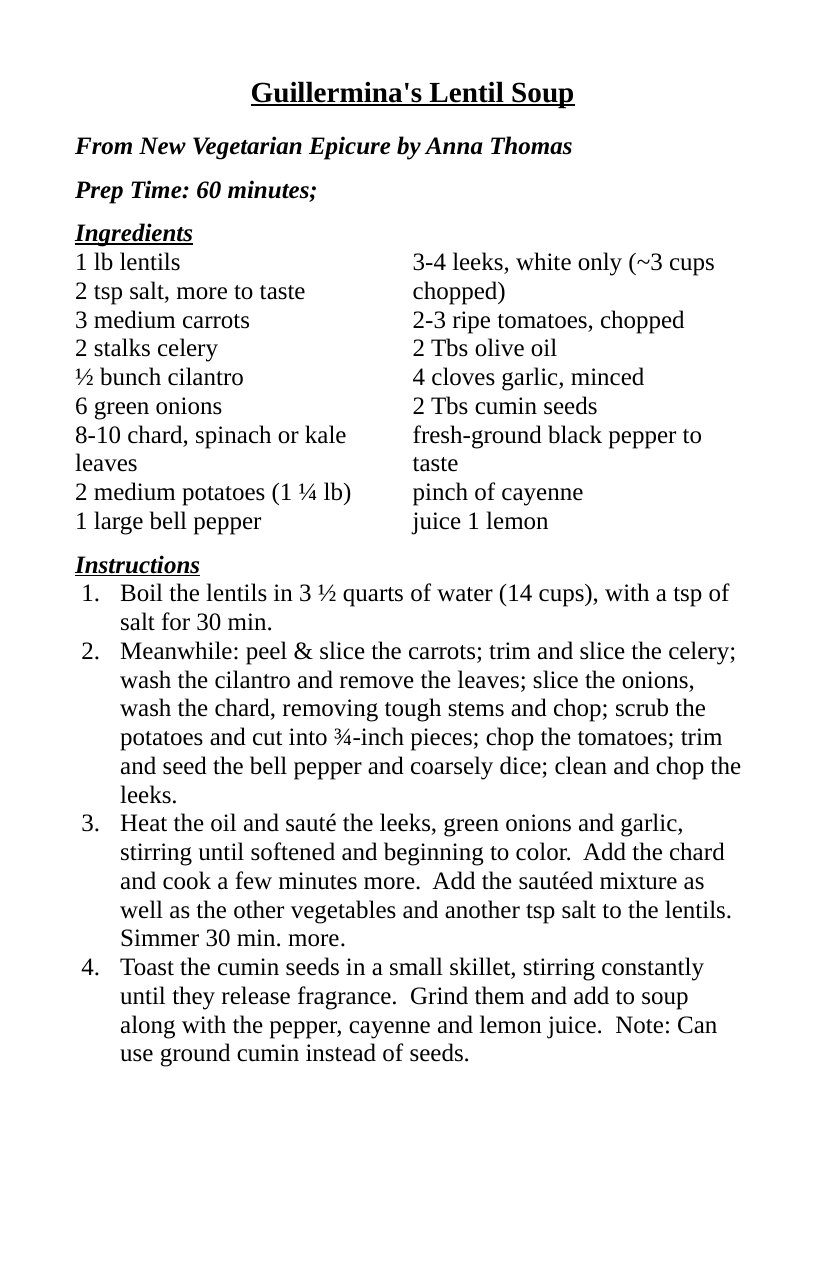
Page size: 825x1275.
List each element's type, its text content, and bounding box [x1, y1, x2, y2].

text 6 green onions [75, 391, 412, 420]
text 3-4 leeks, white only (~3 cups chopped) [412, 247, 750, 305]
text 2 medium potatoes (1 ¼ lb) [75, 477, 412, 506]
text 2-3 ripe tomatoes, chopped [412, 305, 750, 333]
list Meanwhile: peel & slice the carrots; trim and slice the celery; wash the cilantro and remove the leaves; slice the onions, wash the chard, removing tough stems and chop; scrub the potatoes and cut into ¾-inch pieces; chop the tomatoes; trim and seed the bell pepper and coarsely dice; clean and chop the leeks. [75, 636, 750, 808]
list Toast the cumin seeds in a small skillet, stirring constantly until they release fragrance. Grind them and add to soup along with the pepper, cayenne and lemon juice. Note: Can use ground cumin instead of seeds. [75, 952, 750, 1067]
text 2 tsp salt, more to taste [75, 276, 412, 305]
subtitle From New Vegetarian Epicure by Anna Thomas [75, 131, 750, 160]
text ½ bunch cilantro [75, 362, 412, 391]
subtitle Prep Time: 60 minutes; [75, 175, 750, 203]
text 4 cloves garlic, minced [412, 362, 750, 391]
text 2 stalks celery [75, 333, 412, 362]
subtitle Instructions [75, 550, 750, 578]
text 1 large bell pepper [75, 506, 412, 535]
list Heat the oil and sauté the leeks, green onions and garlic, stirring until softened and beginning to color. Add the chard and cook a few minutes more. Add the sautéed mixture as well as the other vegetables and another tsp salt to the lentils. Simmer 30 min. more. [75, 808, 750, 952]
text 1 lb lentils [75, 247, 412, 276]
list Boil the lentils in 3 ½ quarts of water (14 cups), with a tsp of salt for 30 min. [75, 578, 750, 636]
text fresh-ground black pepper to taste [412, 420, 750, 477]
subtitle Guillermina's Lentil Soup [75, 75, 750, 108]
text 2 Tbs olive oil [412, 333, 750, 362]
text 8-10 chard, spinach or kale leaves [75, 420, 412, 477]
subtitle Ingredients [75, 218, 750, 247]
text juice 1 lemon [412, 506, 750, 535]
text 3 medium carrots [75, 305, 412, 333]
text pinch of cayenne [412, 477, 750, 506]
text 2 Tbs cumin seeds [412, 391, 750, 420]
